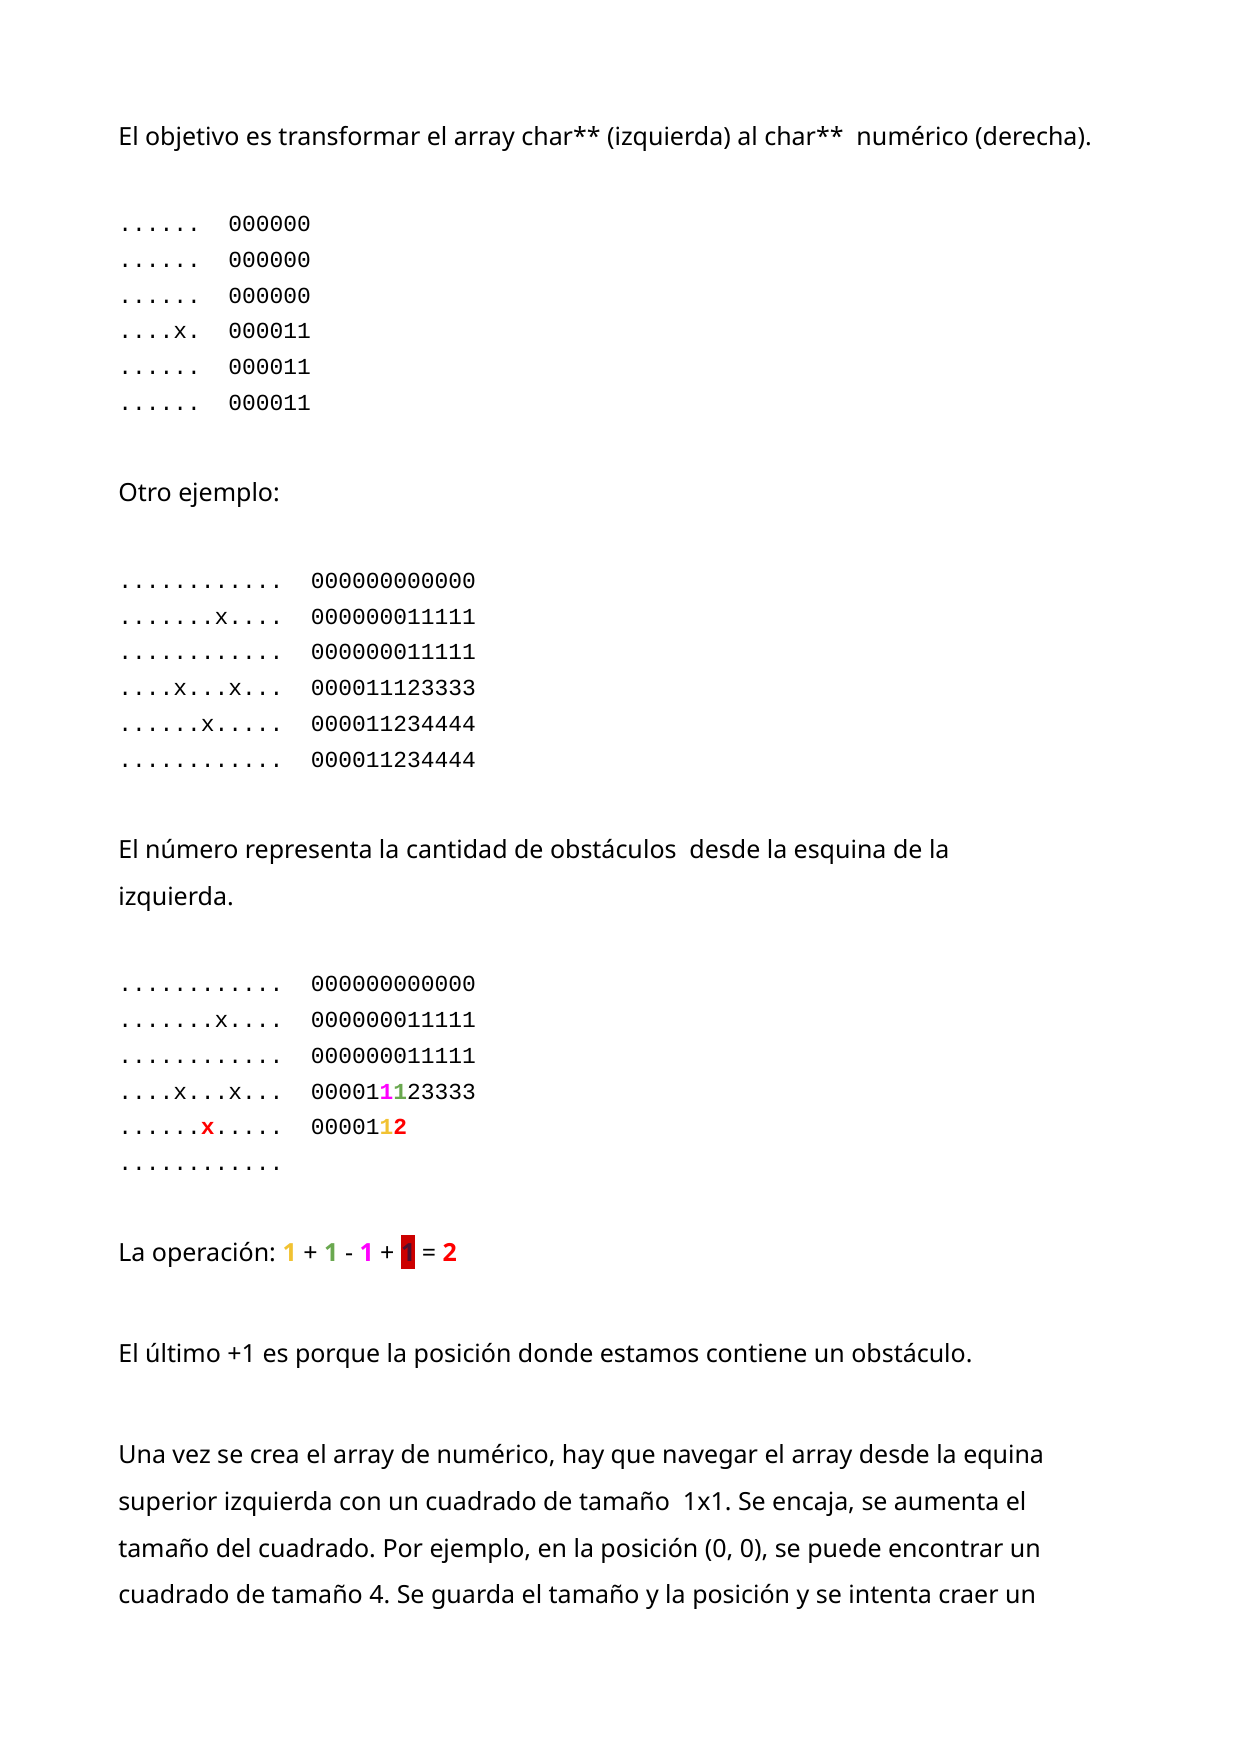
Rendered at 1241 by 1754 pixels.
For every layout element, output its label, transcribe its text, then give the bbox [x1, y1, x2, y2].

text El último +1 es porque la posición donde estamos contiene un obstáculo. [118, 1336, 1122, 1369]
text El número representa la cantidad de obstáculos desde la esquina de la [118, 831, 1122, 865]
text La operación: 1 + 1 - 1 + 1 = 2 [118, 1235, 1122, 1269]
text ......x..... 000011234444 [118, 712, 1122, 738]
text izquierda. [118, 878, 1122, 912]
text ....x...x... 000011123333 [118, 676, 1122, 702]
text ............ 000000000000 [118, 569, 1122, 595]
text Otro ejemplo: [118, 475, 1122, 509]
text ...... 000011 [118, 356, 1122, 382]
text ...... 000011 [118, 391, 1122, 417]
text ......x..... 0000112 [118, 1116, 1122, 1142]
text ............ 000011234444 [118, 748, 1122, 774]
text .......x.... 000000011111 [118, 605, 1122, 631]
text ...... 000000 [118, 213, 1122, 239]
text ....x. 000011 [118, 320, 1122, 346]
text .......x.... 000000011111 [118, 1008, 1122, 1034]
text ....x...x... 000011123333 [118, 1080, 1122, 1106]
text Una vez se crea el array de numérico, hay que navegar el array desde la equina superior izquierda con un cuadrado de tamaño 1x1. Se encaja, se aumenta el tamaño del cuadrado. Por ejemplo, en la posición (0, 0), se puede encontrar un cuadrado de tamaño 4. Se guarda el tamaño y la posición y se intenta craer un [118, 1436, 1122, 1611]
text El objetivo es transformar el array char** (izquierda) al char** numérico (derecha). [118, 118, 1122, 152]
text ............ 000000000000 [118, 973, 1122, 999]
text ............ 000000011111 [118, 641, 1122, 667]
text ...... 000000 [118, 248, 1122, 274]
text ............ 000000011111 [118, 1044, 1122, 1070]
text ...... 000000 [118, 284, 1122, 310]
text ............ [118, 1151, 1122, 1177]
